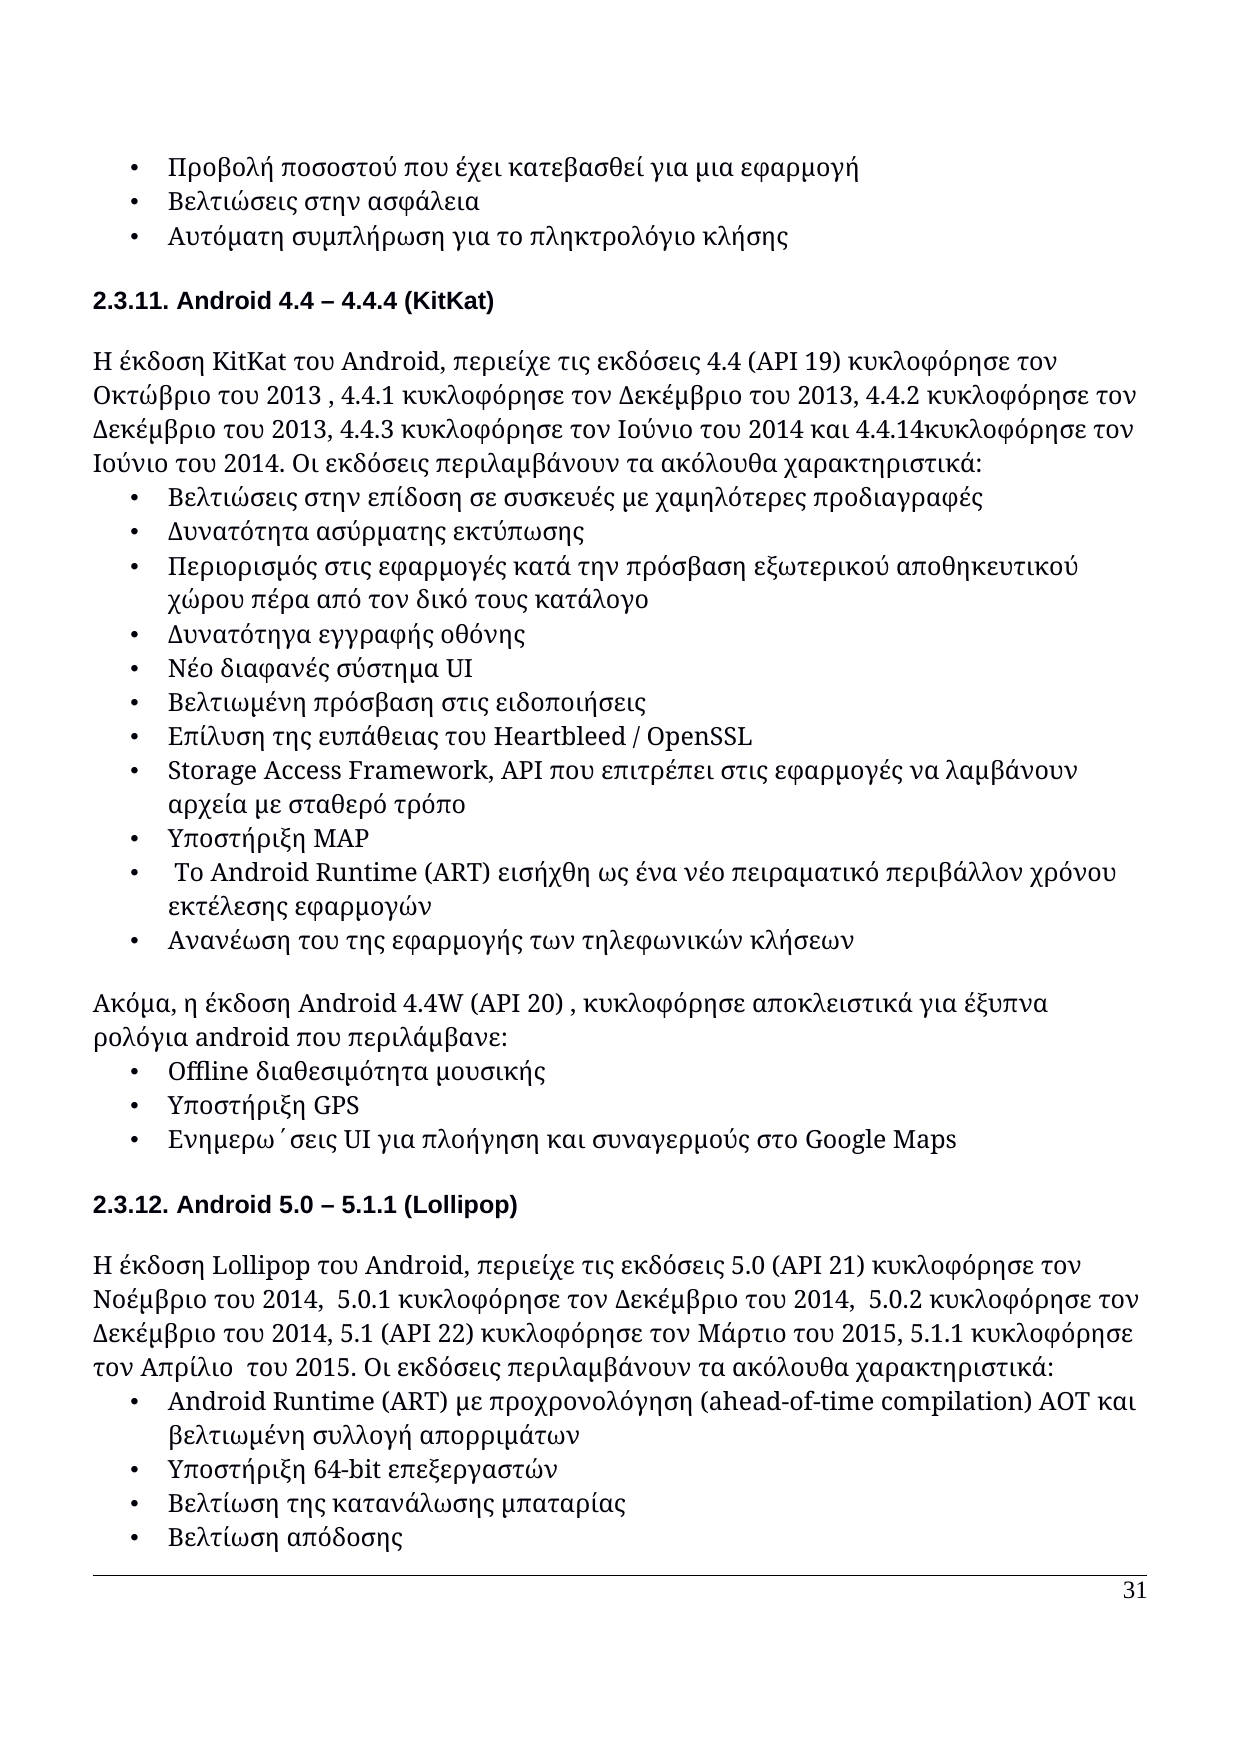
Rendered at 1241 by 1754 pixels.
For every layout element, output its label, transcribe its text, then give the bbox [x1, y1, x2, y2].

list Προβολή ποσοστού που έχει κατεβασθεί για μια εφαρμογή [130, 150, 1147, 184]
list Android Runtime (ART) με προχρονολόγηση (ahead-of-time compilation) AOT και βελτιωμένη συλλογή απορριμάτων [130, 1384, 1147, 1452]
list Βελτιώσεις στην επίδοση σε συσκευές με χαμηλότερες προδιαγραφές [130, 480, 1147, 514]
list Βελτίωση απόδοσης [130, 1520, 1147, 1554]
text 2.3.11. Android 4.4 – 4.4.4 (KitKat) [93, 286, 1147, 315]
list Αυτόματη συμπλήρωση για το πληκτρολόγιο κλήσης [130, 218, 1147, 252]
list Offline διαθεσιμότητα μουσικής [130, 1054, 1147, 1088]
list Υποστήριξη 64-bit επεξεργαστών [130, 1452, 1147, 1486]
text Ακόμα, η έκδοση Android 4.4W (API 20) , κυκλοφόρησε αποκλειστικά για έξυπνα ρολόγια android που περιλάμβανε: [93, 986, 1147, 1054]
text Η έκδοση KitKat του Android, περιείχε τις εκδόσεις 4.4 (API 19) κυκλοφόρησε τον Οκτώβριο του 2013 , 4.4.1 κυκλοφόρησε τον Δεκέμβριο του 2013, 4.4.2 κυκλοφόρησε τον Δεκέμβριο του 2013, 4.4.3 κυκλοφόρησε τον Ιούνιο του 2014 και 4.4.14κυκλοφόρησε τον Ιούνιο του 2014. Οι εκδόσεις περιλαμβάνουν τα ακόλουθα χαρακτηριστικά: [93, 344, 1147, 480]
text Η έκδοση Lollipop του Android, περιείχε τις εκδόσεις 5.0 (API 21) κυκλοφόρησε τον Νοέμβριο του 2014, 5.0.1 κυκλοφόρησε τον Δεκέμβριο του 2014, 5.0.2 κυκλοφόρησε τον Δεκέμβριο του 2014, 5.1 (API 22) κυκλοφόρησε τον Μάρτιο του 2015, 5.1.1 κυκλοφόρησε τον Απρίλιο του 2015. Οι εκδόσεις περιλαμβάνουν τα ακόλουθα χαρακτηριστικά: [93, 1247, 1147, 1384]
list Storage Access Framework, API που επιτρέπει στις εφαρμογές να λαμβάνουν αρχεία με σταθερό τρόπο [130, 752, 1147, 821]
list Επίλυση της ευπάθειας του Heartbleed / OpenSSL [130, 718, 1147, 752]
list Βελτίωση της κατανάλωσης μπαταρίας [130, 1486, 1147, 1520]
text 2.3.12. Android 5.0 – 5.1.1 (Lollipop) [93, 1190, 1147, 1219]
list Ανανέωση του της εφαρμογής των τηλεφωνικών κλήσεων [130, 923, 1147, 957]
list Ενημερω΄σεις UI για πλοήγηση και συναγερμούς στο Google Maps [130, 1122, 1147, 1156]
list Υποστήριξη MAP [130, 821, 1147, 855]
list Βελτιώσεις στην ασφάλεια [130, 184, 1147, 218]
list Δυνατότητα ασύρματης εκτύπωσης [130, 514, 1147, 548]
list Βελτιωμένη πρόσβαση στις ειδοποιήσεις [130, 684, 1147, 718]
list Περιορισμός στις εφαρμογές κατά την πρόσβαση εξωτερικού αποθηκευτικού χώρου πέρα από τον δικό τους κατάλογο [130, 548, 1147, 616]
list Το Android Runtime (ART) εισήχθη ως ένα νέο πειραματικό περιβάλλον χρόνου εκτέλεσης εφαρμογών [130, 855, 1147, 923]
list Δυνατότηγα εγγραφής οθόνης [130, 616, 1147, 650]
list Υποστήριξη GPS [130, 1088, 1147, 1122]
list Νέο διαφανές σύστημα UI [130, 650, 1147, 684]
